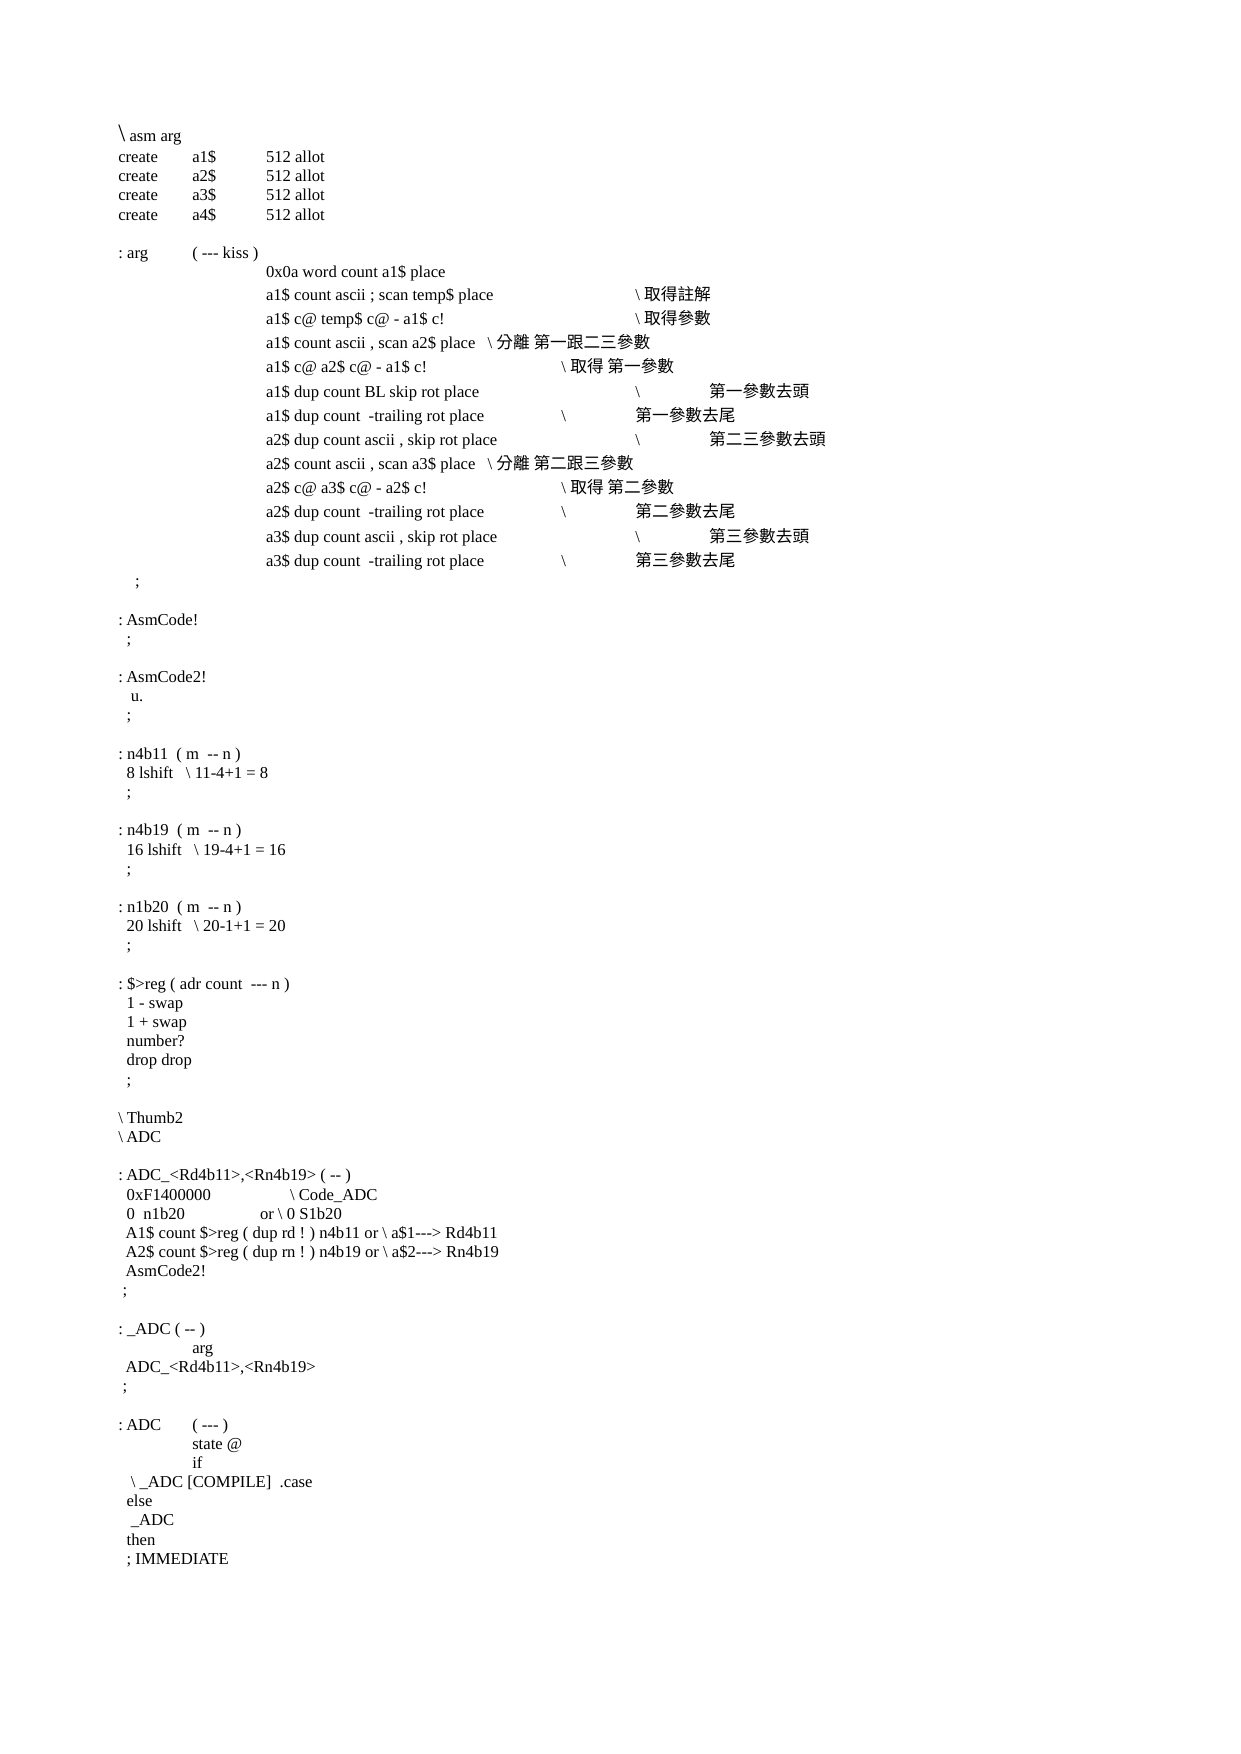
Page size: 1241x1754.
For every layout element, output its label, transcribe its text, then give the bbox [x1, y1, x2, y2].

text : ADC_<Rd4b11>,<Rn4b19> ( -- ) [118, 1165, 1122, 1184]
text 20 lshift \ 20-1+1 = 20 [118, 916, 1122, 935]
text ; [118, 1280, 1122, 1299]
text : $>reg ( adr count --- n ) [118, 973, 1122, 993]
text ; [118, 935, 1122, 954]
text : n1b20 ( m -- n ) [118, 897, 1122, 916]
text a1$ c@ temp$ c@ - a1$ c! \ 取得參數 [118, 305, 1122, 329]
text A1$ count $>reg ( dup rd ! ) n4b11 or \ a$1---> Rd4b11 [118, 1223, 1122, 1242]
text a2$ dup count ascii , skip rot place \ 第二三參數去頭 [118, 426, 1122, 450]
text _ADC [118, 1510, 1122, 1529]
text u. [118, 686, 1122, 705]
text : arg ( --- kiss ) [118, 243, 1122, 262]
text a1$ dup count -trailing rot place \ 第一參數去尾 [118, 402, 1122, 426]
text then [118, 1529, 1122, 1548]
text a3$ dup count ascii , skip rot place \ 第三參數去頭 [118, 523, 1122, 547]
text a2$ dup count -trailing rot place \ 第二參數去尾 [118, 498, 1122, 523]
text ; [118, 705, 1122, 724]
text drop drop [118, 1050, 1122, 1069]
text ; [118, 858, 1122, 878]
text 0x0a word count a1$ place [118, 262, 1122, 281]
text state @ [118, 1433, 1122, 1453]
text : AsmCode! [118, 609, 1122, 628]
text a1$ count ascii ; scan temp$ place \ 取得註解 [118, 281, 1122, 305]
text create a2$ 512 allot [118, 166, 1122, 185]
text else [118, 1491, 1122, 1510]
text 0 n1b20 or \ 0 S1b20 [118, 1203, 1122, 1223]
text \ ADC [118, 1127, 1122, 1146]
text create a1$ 512 allot [118, 147, 1122, 166]
text ADC_<Rd4b11>,<Rn4b19> [118, 1357, 1122, 1376]
text : n4b11 ( m -- n ) [118, 743, 1122, 763]
text ; [118, 628, 1122, 648]
text ; [118, 782, 1122, 801]
text a2$ count ascii , scan a3$ place \ 分離 第二跟三參數 [118, 450, 1122, 474]
text number? [118, 1031, 1122, 1050]
text A2$ count $>reg ( dup rn ! ) n4b19 or \ a$2---> Rn4b19 [118, 1242, 1122, 1261]
text 16 lshift \ 19-4+1 = 16 [118, 839, 1122, 858]
text 8 lshift \ 11-4+1 = 8 [118, 763, 1122, 782]
text 1 + swap [118, 1012, 1122, 1031]
text 0xF1400000 \ Code_ADC [118, 1184, 1122, 1203]
text : AsmCode2! [118, 667, 1122, 686]
text : _ADC ( -- ) [118, 1318, 1122, 1338]
text a2$ c@ a3$ c@ - a2$ c! \ 取得 第二參數 [118, 474, 1122, 498]
text AsmCode2! [118, 1261, 1122, 1280]
text 1 - swap [118, 993, 1122, 1012]
text arg [118, 1338, 1122, 1357]
text a1$ dup count BL skip rot place \ 第一參數去頭 [118, 378, 1122, 402]
text create a3$ 512 allot [118, 185, 1122, 204]
text ; [118, 1069, 1122, 1088]
text if [118, 1453, 1122, 1472]
text a1$ c@ a2$ c@ - a1$ c! \ 取得 第一參數 [118, 353, 1122, 378]
text ; [118, 571, 1122, 590]
text : ADC ( --- ) [118, 1414, 1122, 1433]
text : n4b19 ( m -- n ) [118, 820, 1122, 839]
text ; IMMEDIATE [118, 1548, 1122, 1568]
text ; [118, 1376, 1122, 1395]
text a3$ dup count -trailing rot place \ 第三參數去尾 [118, 547, 1122, 571]
text \ _ADC [COMPILE] .case [118, 1472, 1122, 1491]
text \ Thumb2 [118, 1108, 1122, 1127]
text \ asm arg [118, 118, 1122, 147]
text a1$ count ascii , scan a2$ place \ 分離 第一跟二三參數 [118, 329, 1122, 353]
text create a4$ 512 allot [118, 204, 1122, 223]
